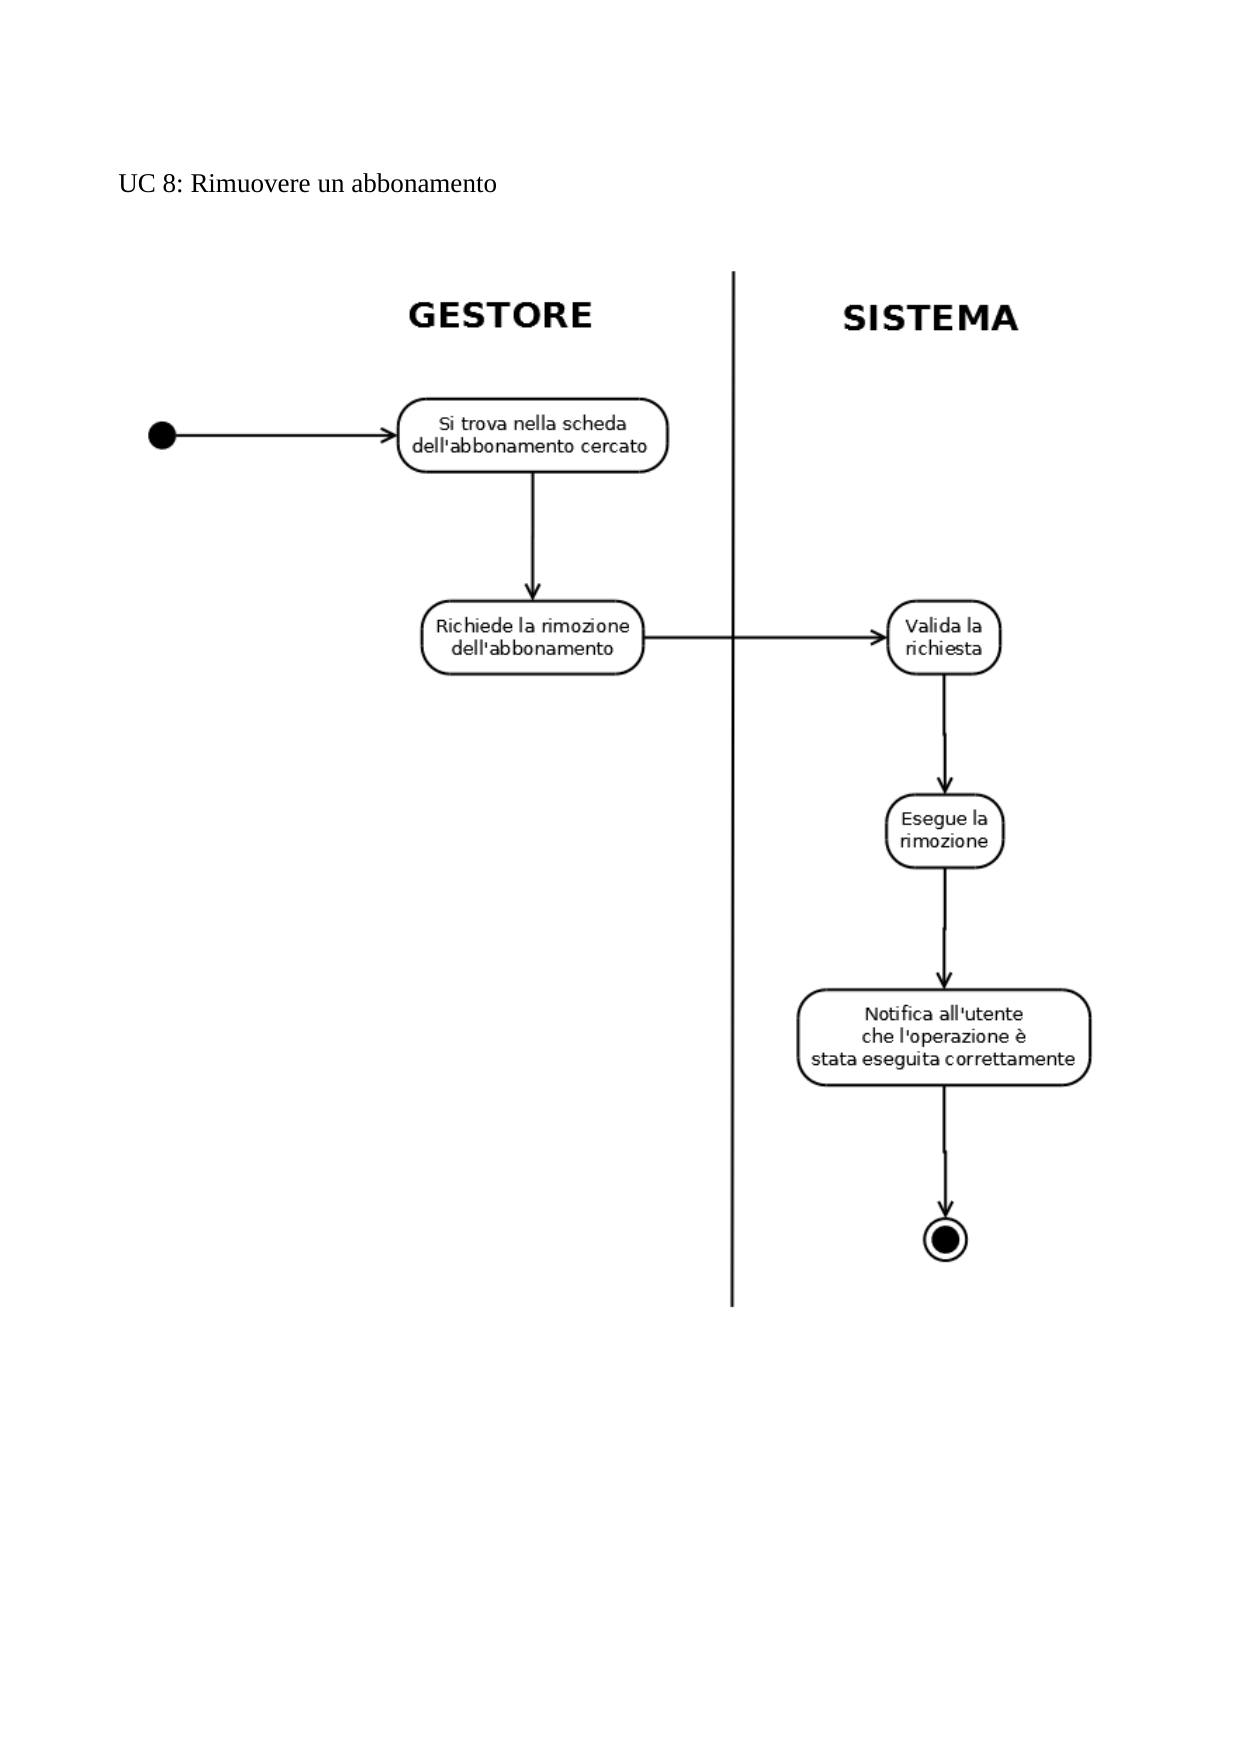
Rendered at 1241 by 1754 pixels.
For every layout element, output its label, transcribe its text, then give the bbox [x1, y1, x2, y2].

picture [147, 271, 1093, 1310]
text UC 8: Rimuovere un abbonamento [118, 167, 1122, 198]
